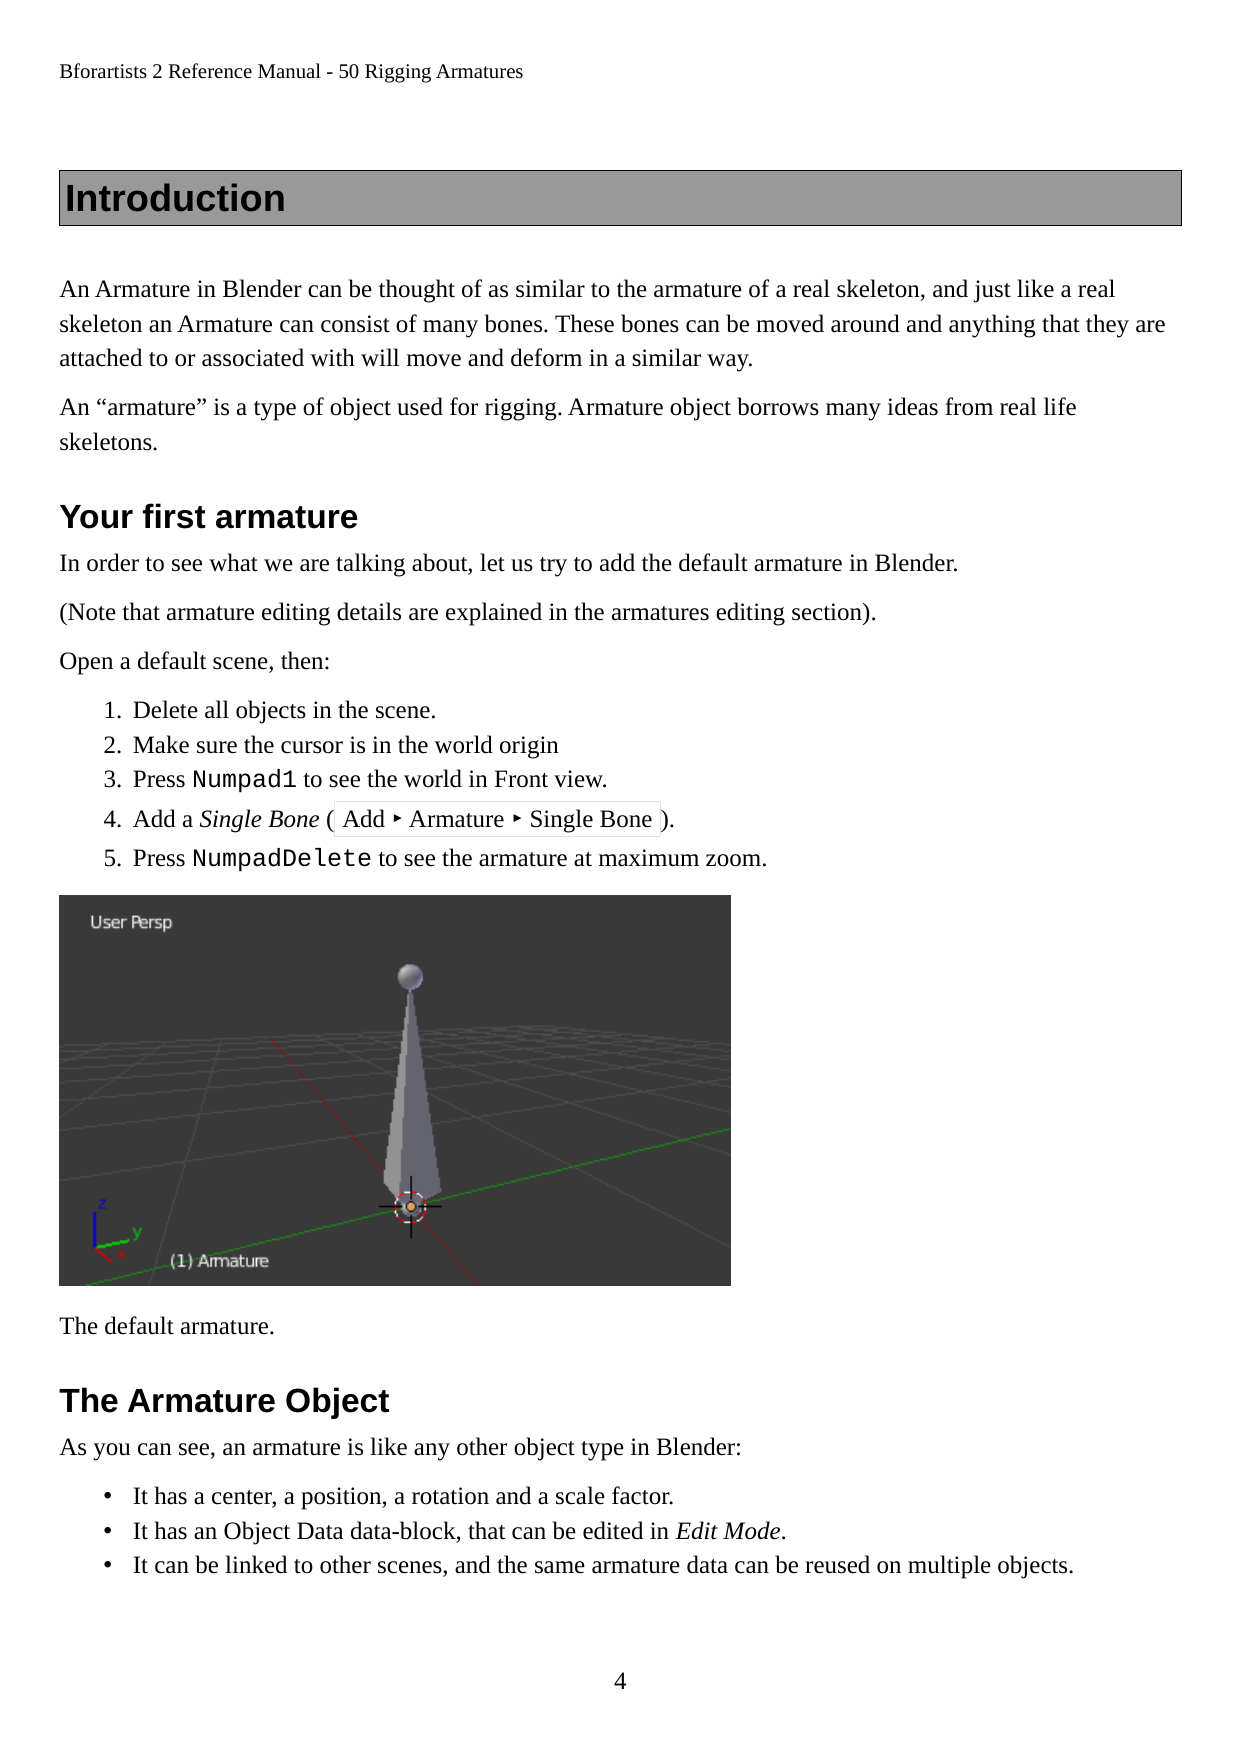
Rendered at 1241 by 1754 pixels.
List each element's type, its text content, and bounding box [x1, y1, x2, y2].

list Add a Single Bone (Add ‣ Armature ‣ Single Bone). [661, 801, 1181, 836]
list Press Numpad1 to see the world in Front view. [103, 764, 1181, 795]
text (Note that armature editing details are explained in the armatures editing section). [59, 597, 1181, 626]
list Delete all objects in the scene. [103, 695, 1181, 724]
picture [59, 895, 731, 1286]
text The default armature. [59, 1311, 1181, 1340]
text In order to see what we are talking about, let us try to add the default armature in Blender. [59, 548, 1181, 577]
text Open a default scene, then: [59, 646, 1181, 675]
list Press NumpadDelete to see the armature at maximum zoom. [103, 843, 1181, 874]
list It has an Object Data data-block, that can be edited in Edit Mode. [103, 1516, 1181, 1544]
text An Armature in Blender can be thought of as similar to the armature of a real skeleton, and just like a real skeleton an Armature can consist of many bones. These bones can be moved around and anything that they are attached to or associated with will move and deform in a similar way. [59, 274, 1181, 372]
list Add a Single Bone (Add ‣ Armature ‣ Single Bone). [103, 801, 334, 836]
subtitle Your first armature [59, 497, 1181, 536]
list It can be linked to other scenes, and the same armature data can be reused on multiple objects. [103, 1550, 1181, 1579]
text As you can see, an armature is like any other object type in Blender: [59, 1432, 1181, 1461]
table_header Introduction [60, 171, 1181, 225]
list Add a Single Bone (Add ‣ Armature ‣ Single Bone). [335, 802, 660, 836]
list Make sure the cursor is in the world origin [103, 730, 1181, 758]
text An “armature” is a type of object used for rigging. Armature object borrows many ideas from real life skeletons. [59, 392, 1181, 456]
subtitle The Armature Object [59, 1381, 1181, 1420]
list It has a center, a position, a rotation and a scale factor. [103, 1481, 1181, 1510]
